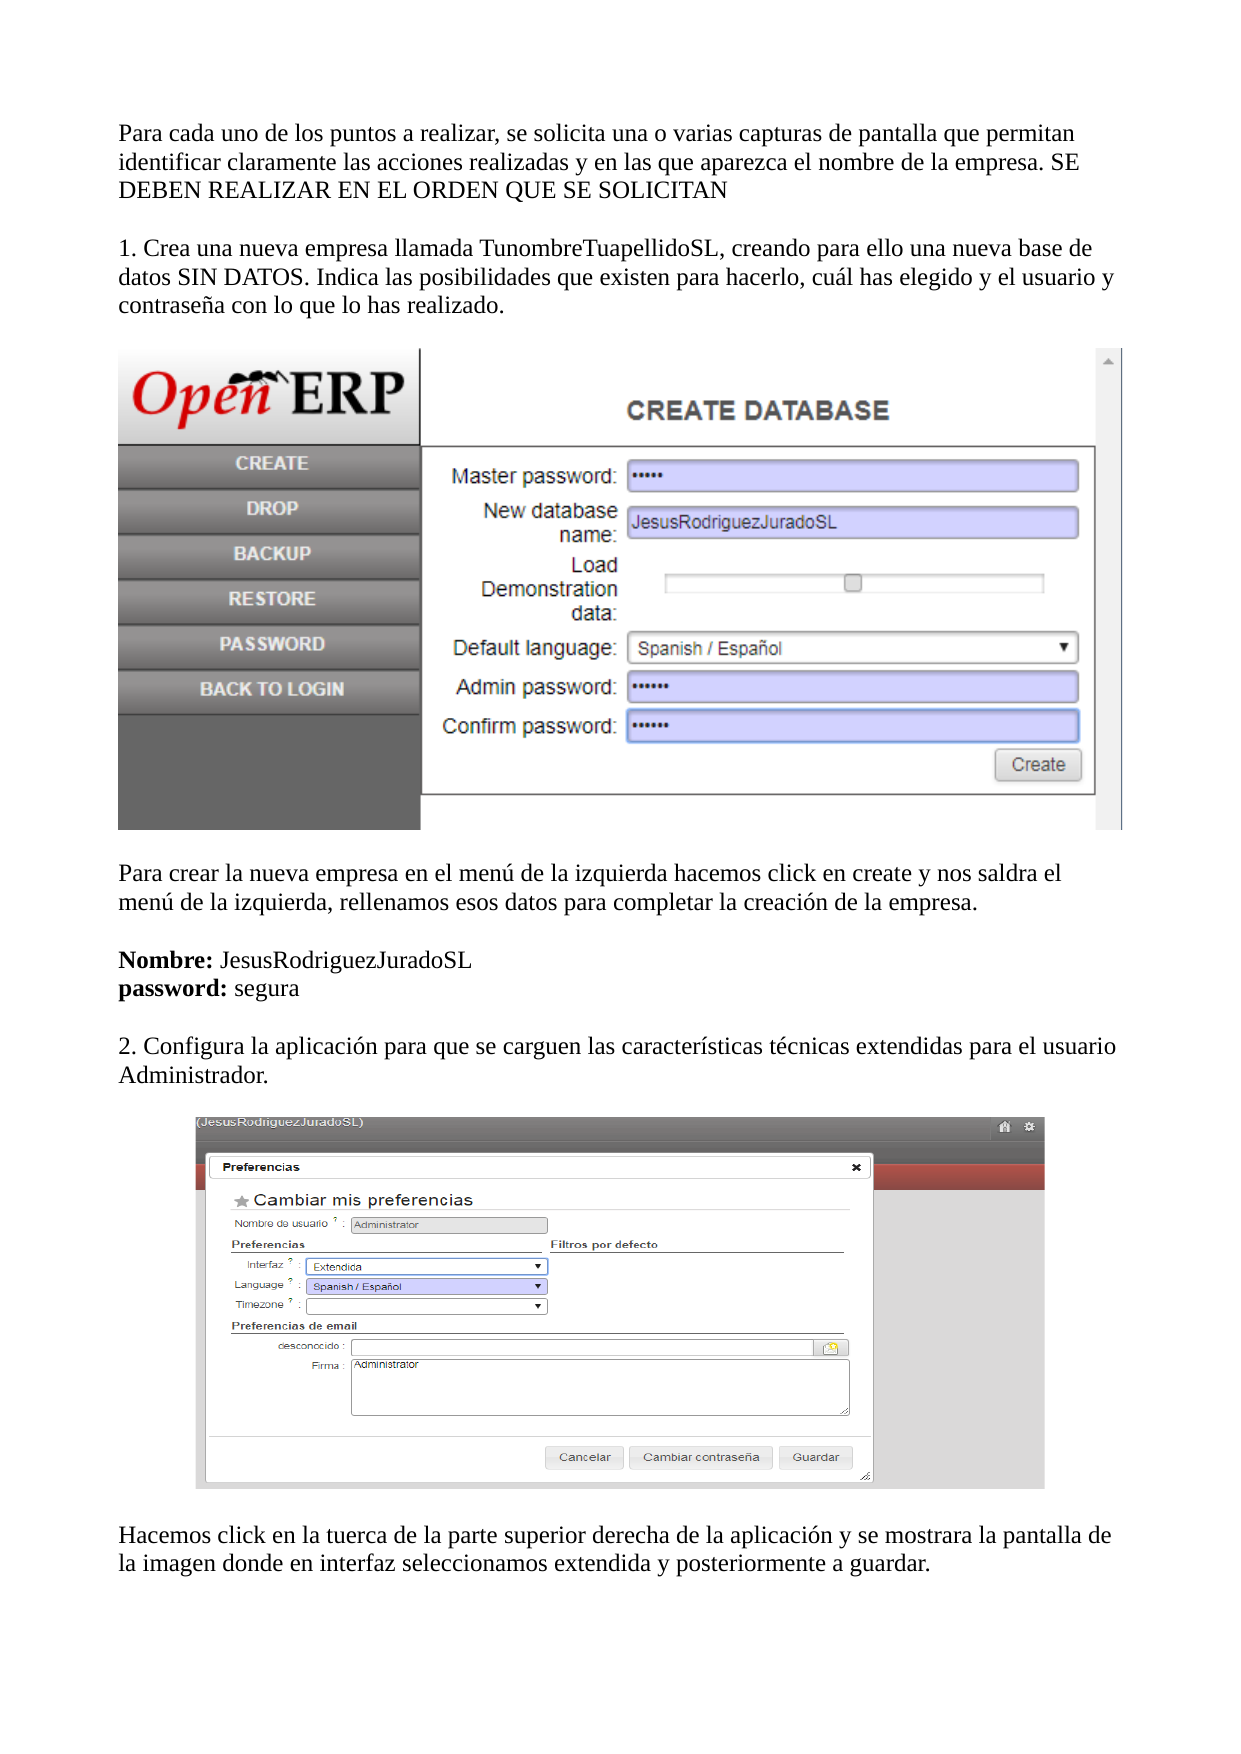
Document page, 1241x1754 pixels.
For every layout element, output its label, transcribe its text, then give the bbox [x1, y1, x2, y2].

text Nombre: JesusRodriguezJuradoSL [118, 945, 1122, 973]
text 1. Crea una nueva empresa llamada TunombreTuapellidoSL, creando para ello una nueva base de [118, 233, 1122, 262]
text datos SIN DATOS. Indica las posibilidades que existen para hacerlo, cuál has elegido y el usuario y [118, 262, 1122, 291]
picture [195, 1117, 1045, 1489]
text Administrador. [118, 1060, 1122, 1088]
text Para cada uno de los puntos a realizar, se solicita una o varias capturas de pantalla que permitan identificar claramente las acciones realizadas y en las que aparezca el nombre de la empresa. SE DEBEN REALIZAR EN EL ORDEN QUE SE SOLICITAN [118, 118, 1122, 204]
text Hacemos click en la tuerca de la parte superior derecha de la aplicación y se mostrara la pantalla de la imagen donde en interfaz seleccionamos extendida y posteriormente a guardar. [118, 1520, 1122, 1577]
text Para crear la nueva empresa en el menú de la izquierda hacemos click en create y nos saldra el menú de la izquierda, rellenamos esos datos para completar la creación de la empresa. [118, 858, 1122, 916]
text contraseña con lo que lo has realizado. [118, 291, 1122, 319]
text password: segura [118, 973, 1122, 1002]
text 2. Configura la aplicación para que se carguen las características técnicas extendidas para el usuario [118, 1031, 1122, 1060]
picture [118, 348, 1123, 830]
